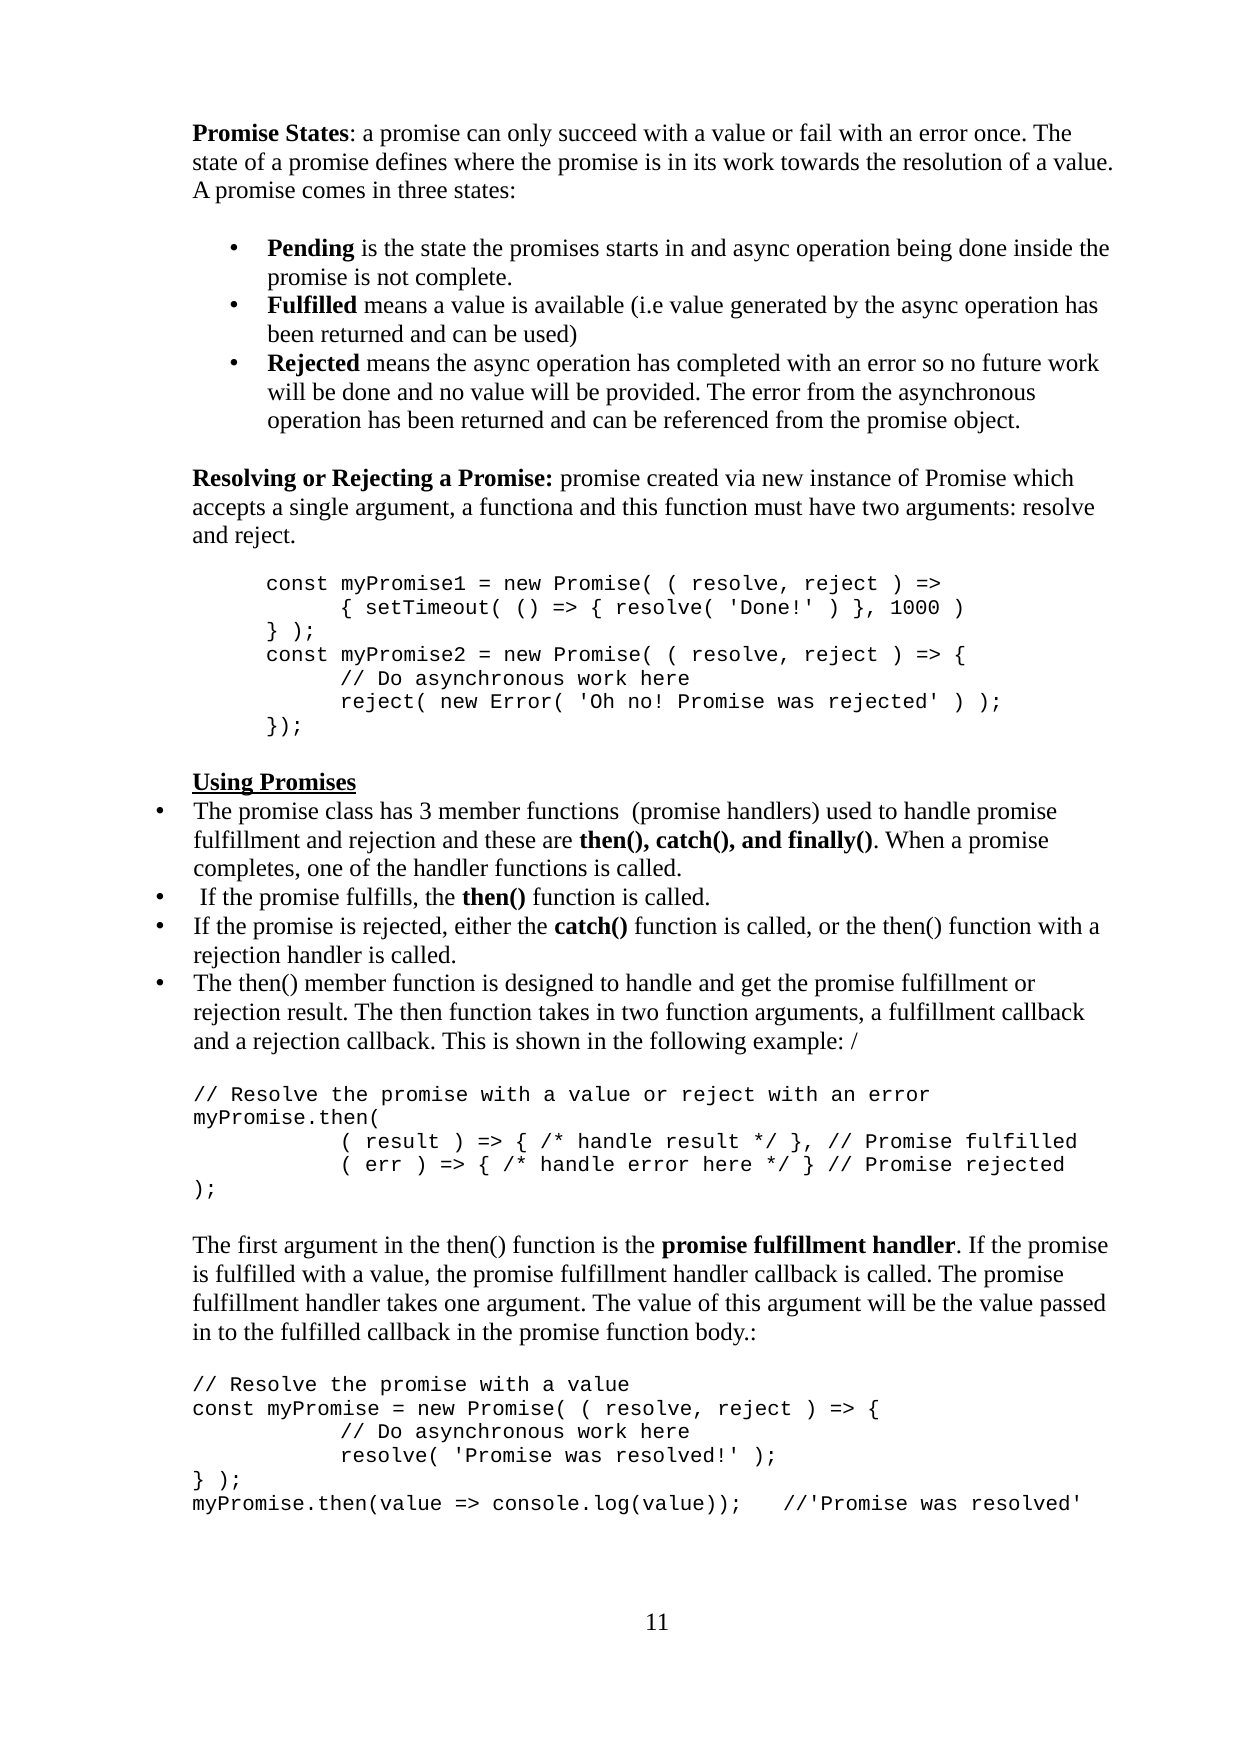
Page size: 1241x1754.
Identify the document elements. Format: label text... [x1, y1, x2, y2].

text { setTimeout( () => { resolve( 'Done!' ) }, 1000 ) [192, 597, 1122, 620]
text // Do asynchronous work here [192, 1422, 1122, 1445]
text Using Promises [192, 767, 1122, 796]
list myPromise.then( [156, 1107, 1122, 1131]
list Rejected means the async operation has completed with an error so no future work will be done and no value will be provided. The error from the asynchronous operation has been returned and can be referenced from the promise object. [229, 348, 1122, 434]
list The promise class has 3 member functions (promise handlers) used to handle promise fulfillment and rejection and these are then(), catch(), and finally(). When a promise completes, one of the handler functions is called. [156, 796, 1122, 882]
text Promise States: a promise can only succeed with a value or fail with an error once. The state of a promise defines where the promise is in its work towards the resolution of a value. A promise comes in three states: [192, 118, 1122, 204]
text const myPromise1 = new Promise( ( resolve, reject ) => [192, 573, 1122, 597]
text The first argument in the then() function is the promise fulfillment handler. If the promise is fulfilled with a value, the promise fulfillment handler callback is called. The promise fulfillment handler takes one argument. The value of this argument will be the value passed in to the fulfilled callback in the promise function body.: [192, 1231, 1122, 1346]
list // Resolve the promise with a value or reject with an error [156, 1083, 1122, 1107]
text resolve( 'Promise was resolved!' ); [192, 1445, 1122, 1469]
text const myPromise = new Promise( ( resolve, reject ) => { [192, 1398, 1122, 1422]
list Pending is the state the promises starts in and async operation being done inside the promise is not complete. [229, 233, 1122, 291]
text } ); [192, 620, 1122, 644]
list If the promise is rejected, either the catch() function is called, or the then() function with a rejection handler is called. [156, 911, 1122, 968]
text ); [192, 1178, 1122, 1202]
text myPromise.then(value => console.log(value)); //'Promise was resolved' [192, 1492, 1122, 1516]
list If the promise fulfills, the then() function is called. [156, 882, 1122, 911]
text // Resolve the promise with a value [192, 1374, 1122, 1398]
text }); [192, 715, 1122, 738]
text Resolving or Rejecting a Promise: promise created via new instance of Promise which accepts a single argument, a functiona and this function must have two arguments: resolve and reject. [192, 463, 1122, 549]
text ( result ) => { /* handle result */ }, // Promise fulfilled [192, 1131, 1122, 1154]
text } ); [192, 1469, 1122, 1492]
text ( err ) => { /* handle error here */ } // Promise rejected [192, 1154, 1122, 1178]
text // Do asynchronous work here [192, 668, 1122, 691]
list Fulfilled means a value is available (i.e value generated by the async operation has been returned and can be used) [229, 291, 1122, 348]
text reject( new Error( 'Oh no! Promise was rejected' ) ); [192, 691, 1122, 715]
text const myPromise2 = new Promise( ( resolve, reject ) => { [192, 644, 1122, 668]
list The then() member function is designed to handle and get the promise fulfillment or rejection result. The then function takes in two function arguments, a fulfillment callback and a rejection callback. This is shown in the following example: / [156, 968, 1122, 1055]
